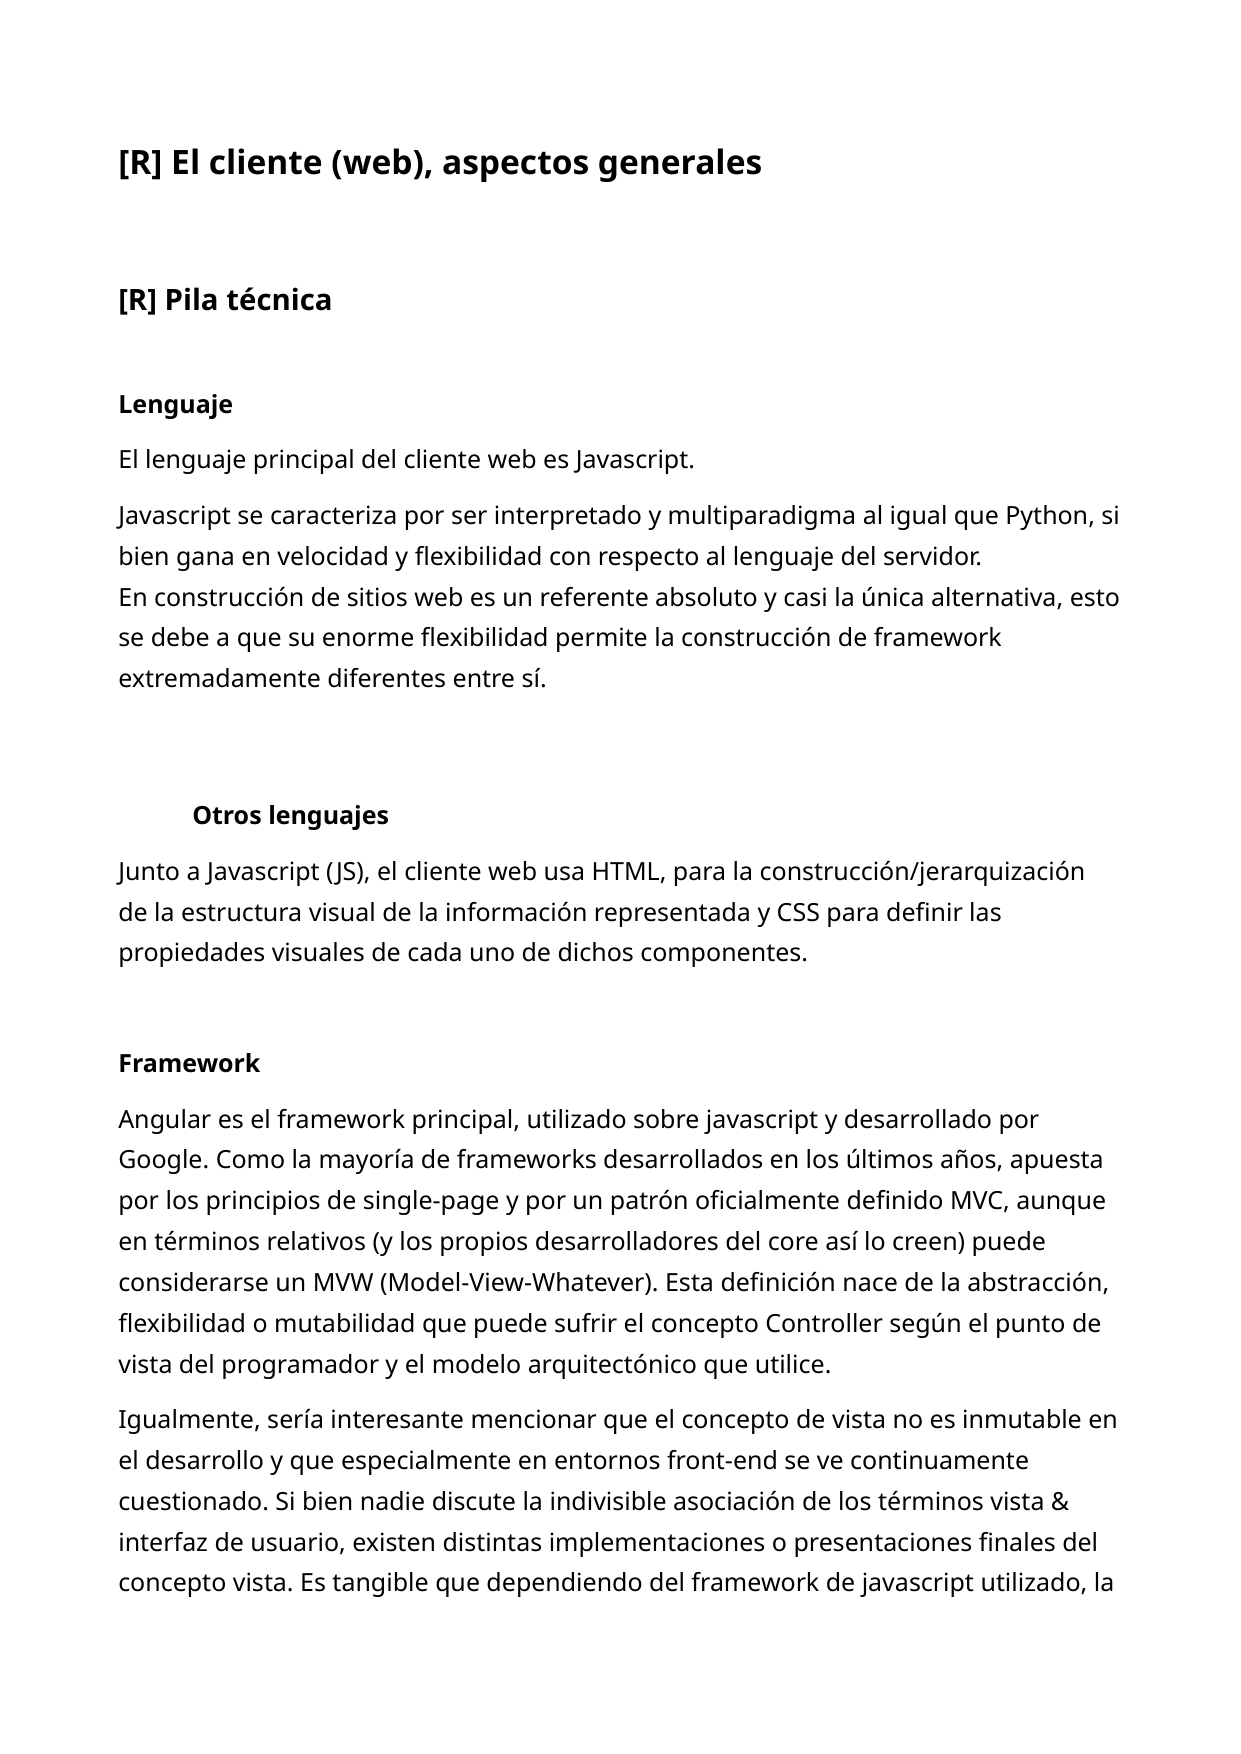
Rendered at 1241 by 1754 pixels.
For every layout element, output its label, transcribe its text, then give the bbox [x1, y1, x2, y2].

text Otros lenguajes [118, 798, 1122, 832]
text Junto a Javascript (JS), el cliente web usa HTML, para la construcción/jerarquización de la estructura visual de la información representada y CSS para definir las propiedades visuales de cada uno de dichos componentes. [118, 853, 1122, 969]
subtitle [R] El cliente (web), aspectos generales [118, 139, 1122, 185]
subtitle [R] Pila técnica [118, 279, 1122, 319]
text Javascript se caracteriza por ser interpretado y multiparadigma al igual que Python, si bien gana en velocidad y flexibilidad con respecto al lenguaje del servidor. En construcción de sitios web es un referente absoluto y casi la única alternativa, esto se debe a que su enorme flexibilidad permite la construcción de framework extremadamente diferentes entre sí. [118, 498, 1122, 777]
text El lenguaje principal del cliente web es Javascript. [118, 442, 1122, 476]
text Framework [118, 1046, 1122, 1080]
text Igualmente, sería interesante mencionar que el concepto de vista no es inmutable en el desarrollo y que especialmente en entornos front-end se ve continuamente cuestionado. Si bien nadie discute la indivisible asociación de los términos vista & interfaz de usuario, existen distintas implementaciones o presentaciones finales del concepto vista. Es tangible que dependiendo del framework de javascript utilizado, la [118, 1402, 1122, 1599]
text Lenguaje [118, 387, 1122, 421]
text Angular es el framework principal, utilizado sobre javascript y desarrollado por Google. Como la mayoría de frameworks desarrollados en los últimos años, apuesta por los principios de single-page y por un patrón oficialmente definido MVC, aunque en términos relativos (y los propios desarrolladores del core así lo creen) puede considerarse un MVW (Model-View-Whatever). Esta definición nace de la abstracción, flexibilidad o mutabilidad que puede sufrir el concepto Controller según el punto de vista del programador y el modelo arquitectónico que utilice. [118, 1101, 1122, 1380]
